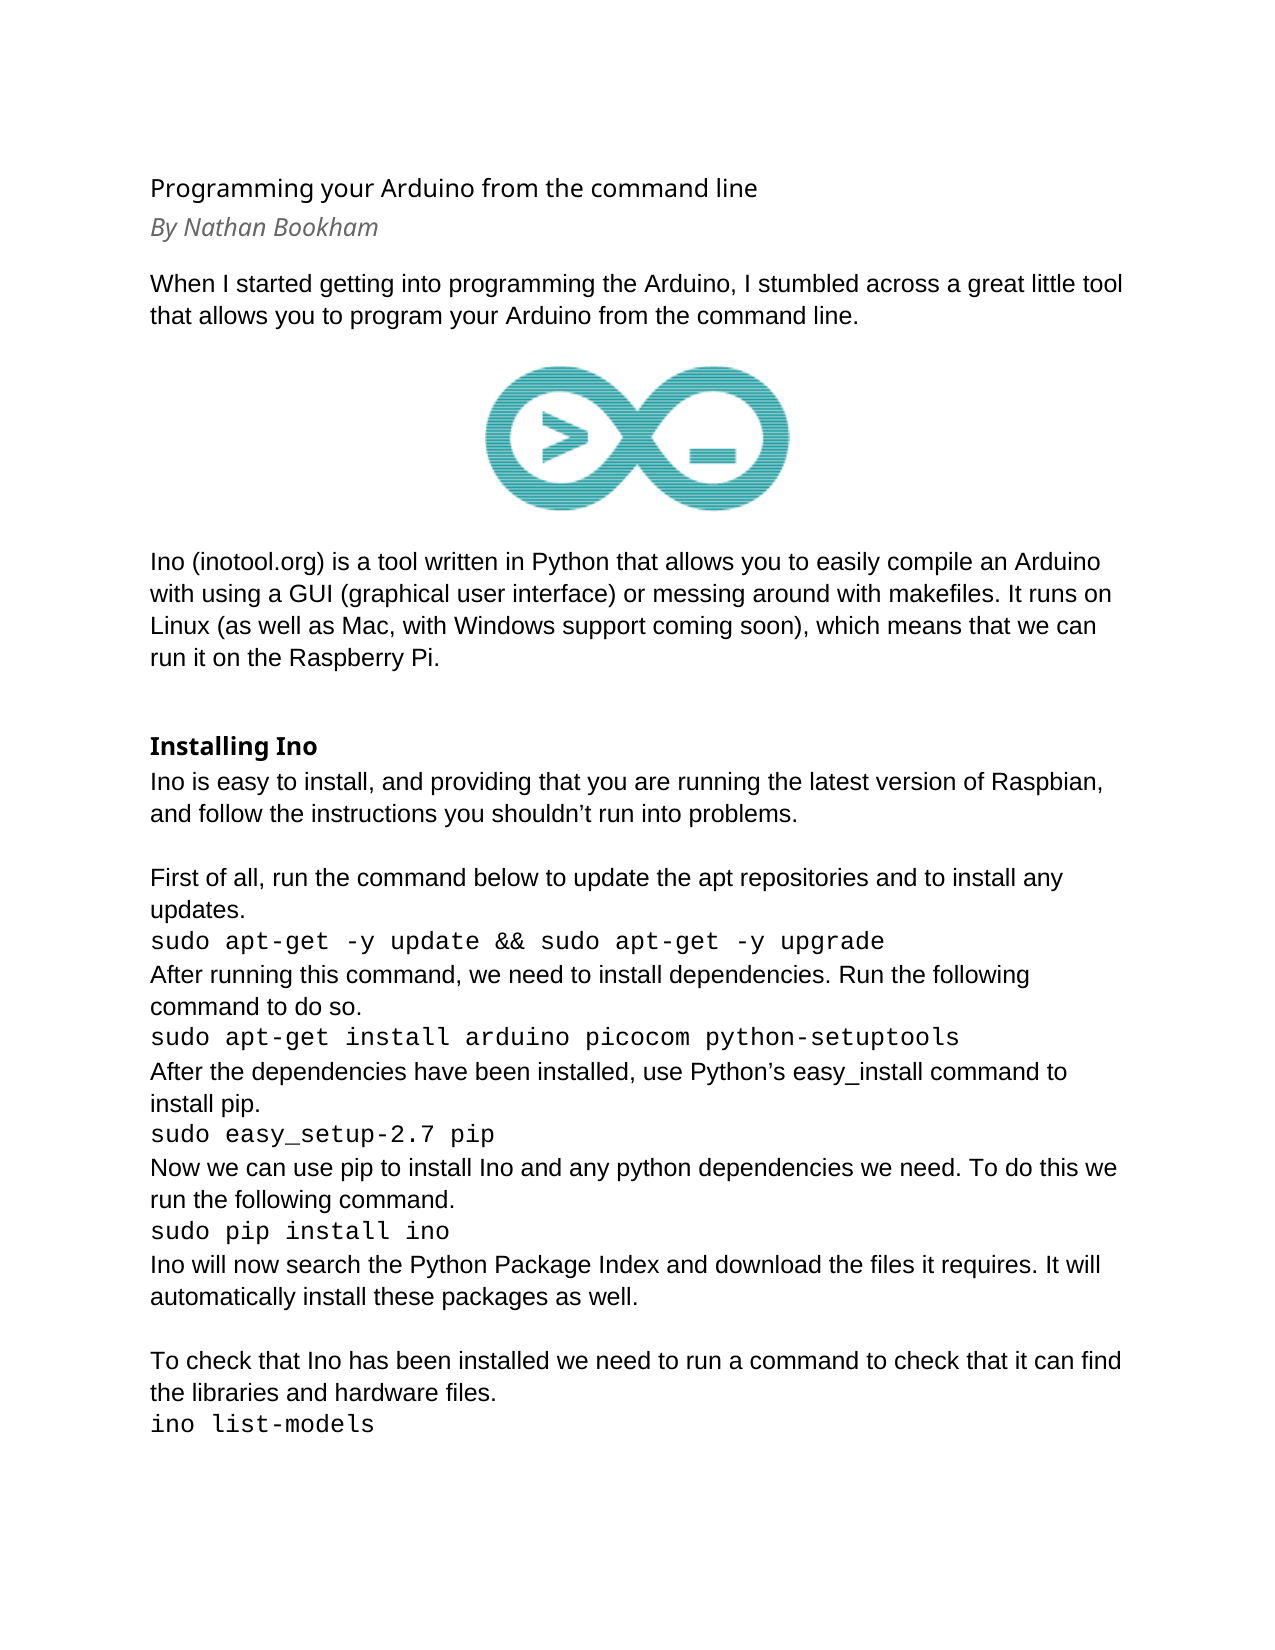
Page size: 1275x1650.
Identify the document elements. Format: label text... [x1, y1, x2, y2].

text sudo pip install ino [150, 1218, 1125, 1247]
text Ino (inotool.org) is a tool written in Python that allows you to easily compile an Arduino with using a GUI (graphical user interface) or messing around with makefiles. It runs on Linux (as well as Mac, with Windows support coming soon), which means that we can run it on the Raspberry Pi. [150, 547, 1125, 672]
subtitle By Nathan Bookham [150, 210, 1125, 244]
subtitle Installing Ino [150, 729, 1125, 763]
text Ino is easy to install, and providing that you are running the latest version of Raspbian, and follow the instructions you shouldn’t run into problems. [150, 768, 1125, 828]
text sudo apt-get install arduino picocom python-setuptools [150, 1025, 1125, 1053]
text First of all, run the command below to update the apt repositories and to install any updates. [150, 864, 1125, 924]
text When I started getting into programming the Arduino, I stumbled across a great little tool that allows you to program your Arduino from the command line. [150, 270, 1125, 330]
text To check that Ino has been installed we need to run a command to check that it can find the libraries and hardware files. [150, 1347, 1125, 1407]
picture [485, 366, 790, 512]
subtitle Programming your Arduino from the command line [150, 171, 1125, 205]
text sudo easy_setup-2.7 pip [150, 1122, 1125, 1150]
text Now we can use pip to install Ino and any python dependencies we need. To do this we run the following command. [150, 1154, 1125, 1214]
text After the dependencies have been installed, use Python’s easy_install command to install pip. [150, 1057, 1125, 1117]
text ino list-models [150, 1411, 1125, 1439]
text Ino will now search the Python Package Index and download the files it requires. It will automatically install these packages as well. [150, 1251, 1125, 1311]
text sudo apt-get -y update && sudo apt-get -y upgrade [150, 928, 1125, 957]
text After running this command, we need to install dependencies. Run the following command to do so. [150, 961, 1125, 1021]
